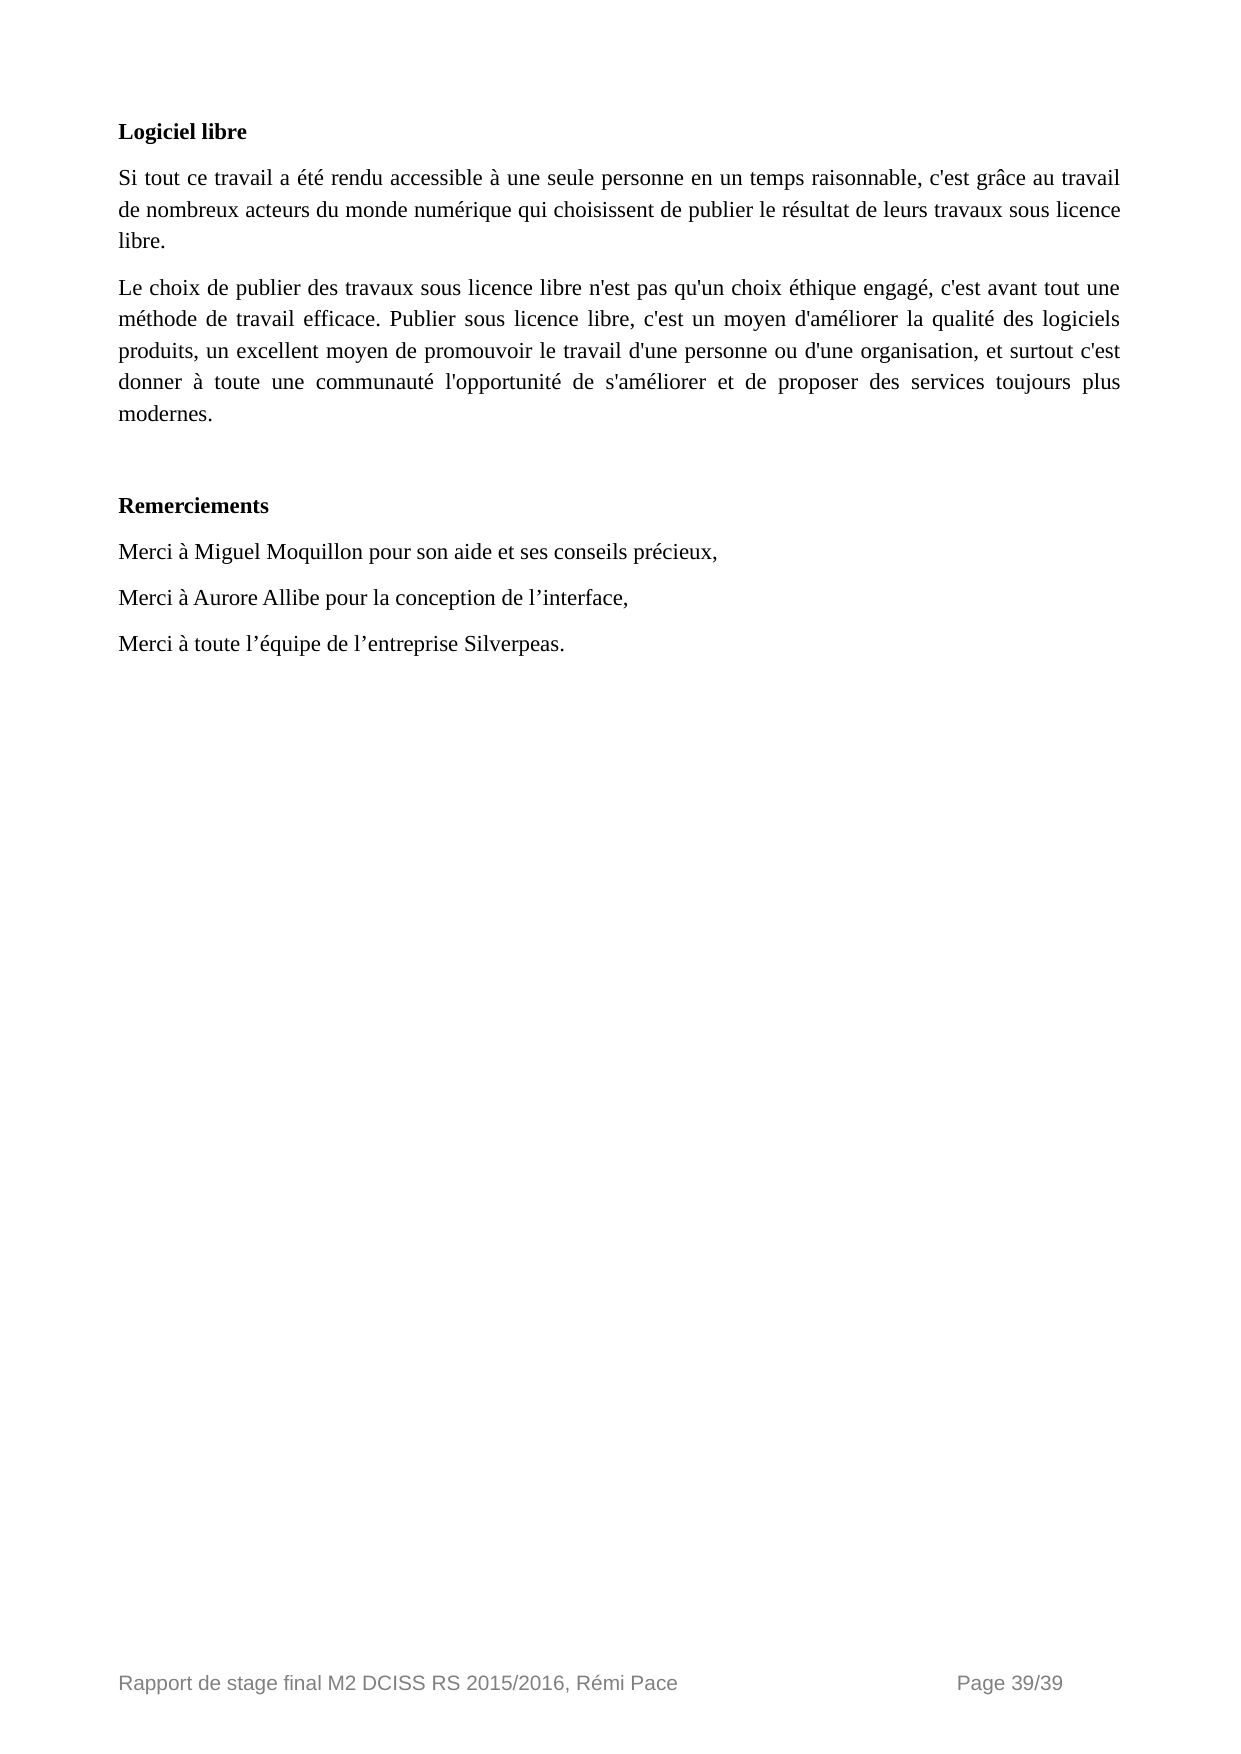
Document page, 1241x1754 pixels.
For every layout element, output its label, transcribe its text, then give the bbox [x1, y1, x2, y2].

text Logiciel libre [118, 118, 1122, 144]
text Merci à Miguel Moquillon pour son aide et ses conseils précieux, [118, 538, 1122, 564]
text Merci à toute l’équipe de l’entreprise Silverpeas. [118, 631, 1122, 657]
text Remerciements [118, 492, 1122, 518]
text Merci à Aurore Allibe pour la conception de l’interface, [118, 584, 1122, 611]
text Si tout ce travail a été rendu accessible à une seule personne en un temps raisonnable, c'est grâce au travail de nombreux acteurs du monde numérique qui choisissent de publier le résultat de leurs travaux sous licence libre. [118, 164, 1122, 254]
text Le choix de publier des travaux sous licence libre n'est pas qu'un choix éthique engagé, c'est avant tout une méthode de travail efficace. Publier sous licence libre, c'est un moyen d'améliorer la qualité des logiciels produits, un excellent moyen de promouvoir le travail d'une personne ou d'une organisation, et surtout c'est donner à toute une communauté l'opportunité de s'améliorer et de proposer des services toujours plus modernes. [118, 273, 1122, 426]
